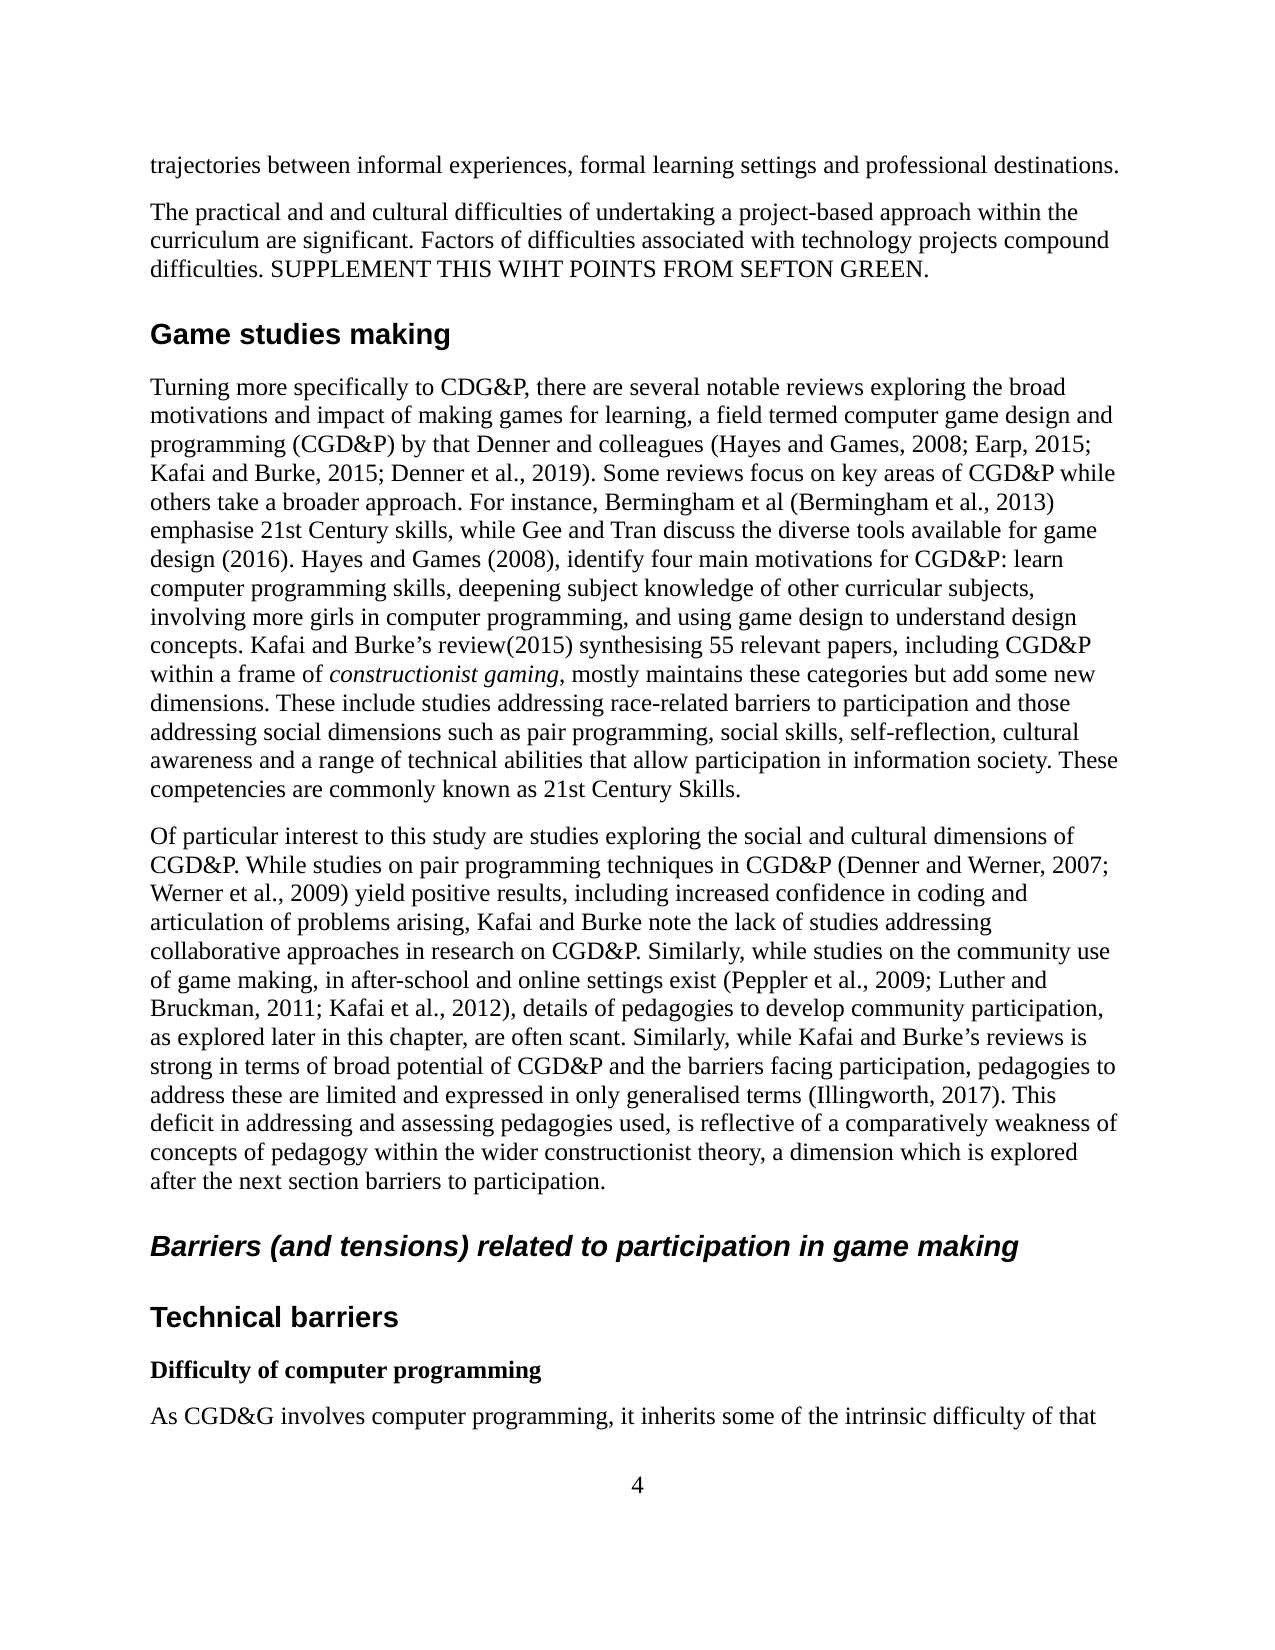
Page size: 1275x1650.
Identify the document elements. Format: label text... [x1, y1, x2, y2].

subtitle Technical barriers [150, 1300, 1125, 1333]
text Difficulty of computer programming [150, 1355, 1125, 1383]
subtitle Game studies making [150, 317, 1125, 350]
text As CGD&G involves computer programming, it inherits some of the intrinsic difficulty of that [150, 1401, 1125, 1430]
subtitle Barriers (and tensions) related to participation in game making [150, 1229, 1125, 1262]
text Of particular interest to this study are studies exploring the social and cultural dimensions of CGD&P. While studies on pair programming techniques in CGD&P (Denner and Werner, 2007; Werner et al., 2009) yield positive results, including increased confidence in coding and articulation of problems arising, Kafai and Burke note the lack of studies addressing collaborative approaches in research on CGD&P. Similarly, while studies on the community use of game making, in after-school and online settings exist (Peppler et al., 2009; Luther and Bruckman, 2011; Kafai et al., 2012), details of pedagogies to develop community participation, as explored later in this chapter, are often scant. Similarly, while Kafai and Burke’s reviews is strong in terms of broad potential of CGD&P and the barriers facing participation, pedagogies to address these are limited and expressed in only generalised terms (Illingworth, 2017). This deficit in addressing and assessing pedagogies used, is reflective of a comparatively weakness of concepts of pedagogy within the wider constructionist theory, a dimension which is explored after the next section barriers to participation. [150, 821, 1125, 1195]
text The practical and and cultural difficulties of undertaking a project-based approach within the curriculum are significant. Factors of difficulties associated with technology projects compound difficulties. SUPPLEMENT THIS WIHT POINTS FROM SEFTON GREEN. [150, 197, 1125, 283]
text Turning more specifically to CDG&P, there are several notable reviews exploring the broad motivations and impact of making games for learning, a field termed computer game design and programming (CGD&P) by that Denner and colleagues (Hayes and Games, 2008; Earp, 2015; Kafai and Burke, 2015; Denner et al., 2019). Some reviews focus on key areas of CGD&P while others take a broader approach. For instance, Bermingham et al (Bermingham et al., 2013) emphasise 21st Century skills, while Gee and Tran discuss the diverse tools available for game design (2016). Hayes and Games (2008), identify four main motivations for CGD&P: learn computer programming skills, deepening subject knowledge of other curricular subjects, involving more girls in computer programming, and using game design to understand design concepts. Kafai and Burke’s review(2015) synthesising 55 relevant papers, including CGD&P within a frame of constructionist gaming, mostly maintains these categories but add some new dimensions. These include studies addressing race-related barriers to participation and those addressing social dimensions such as pair programming, social skills, self-reflection, cultural awareness and a range of technical abilities that allow participation in information society. These competencies are commonly known as 21st Century Skills. [150, 372, 1125, 803]
text trajectories between informal experiences, formal learning settings and professional destinations. [150, 150, 1125, 179]
